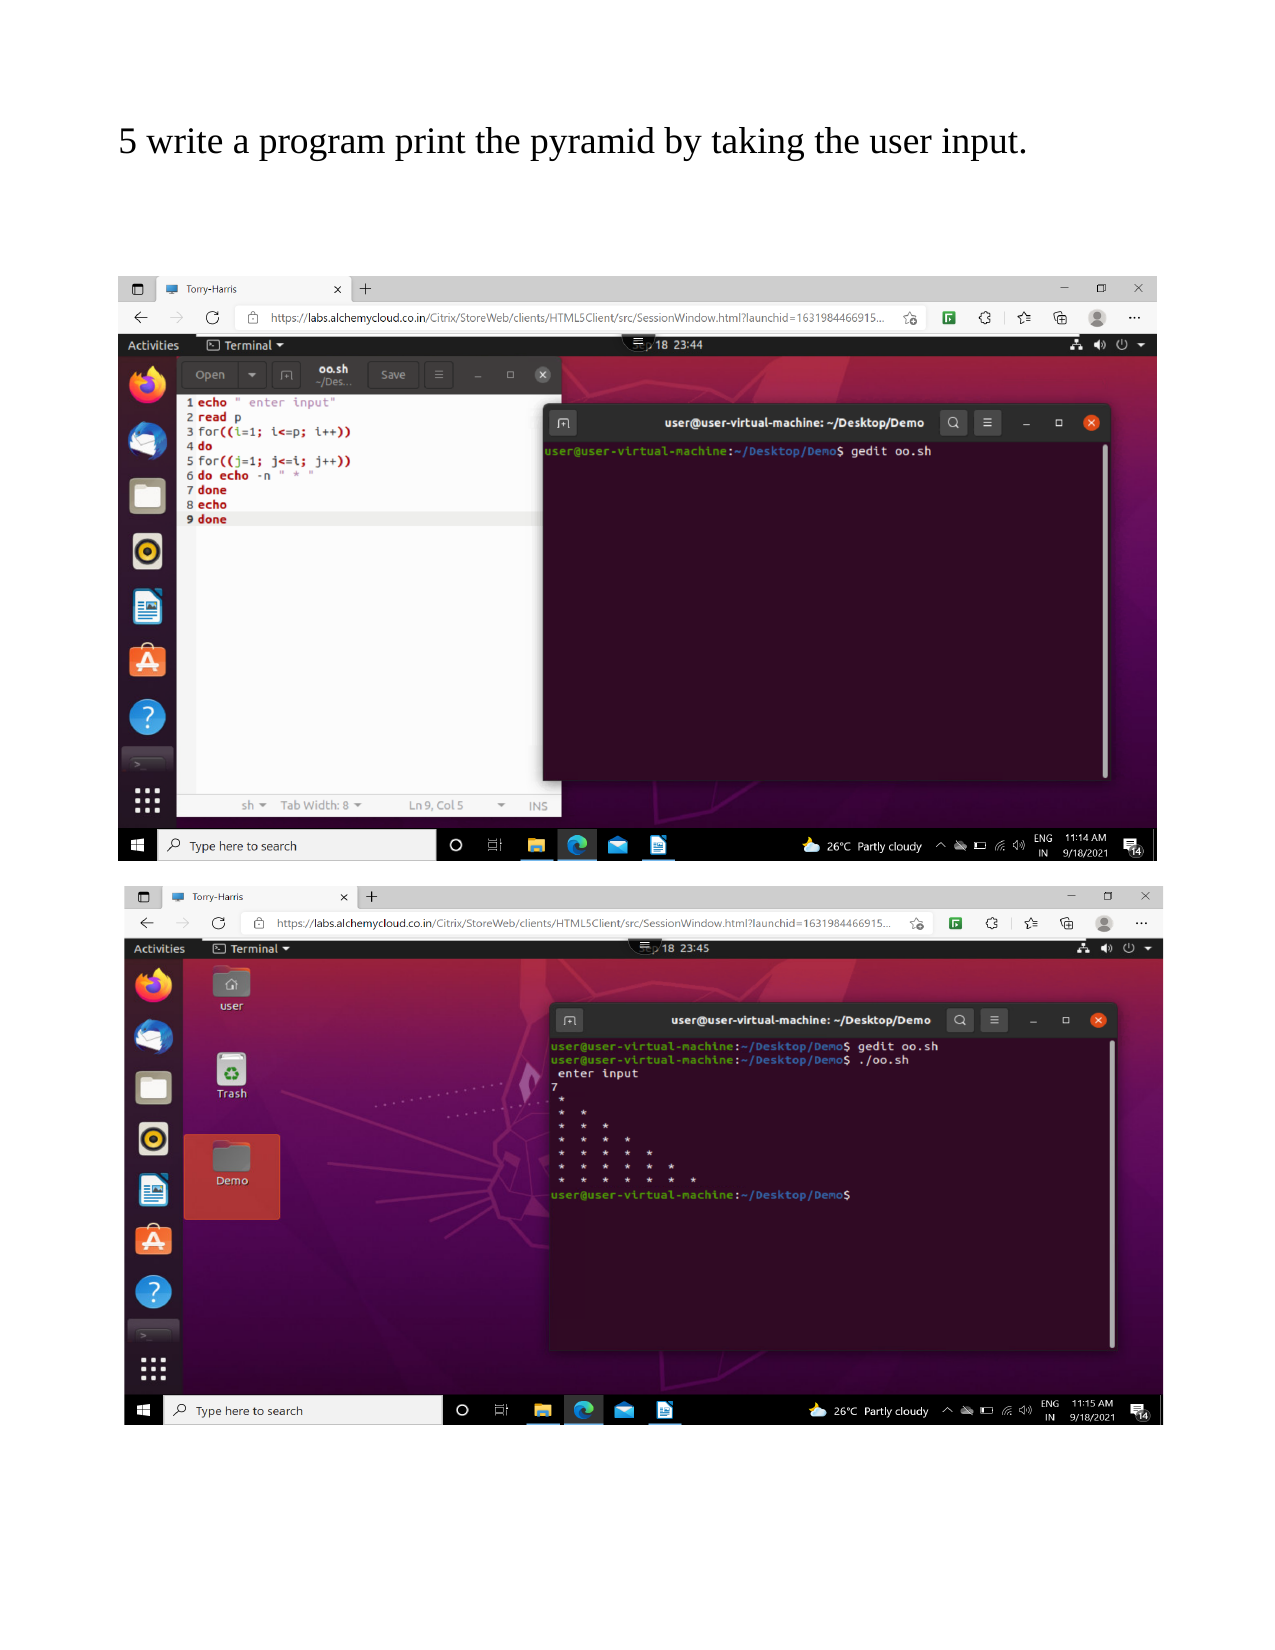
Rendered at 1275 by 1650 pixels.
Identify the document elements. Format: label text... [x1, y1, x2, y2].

picture [124, 886, 1164, 1425]
picture [118, 276, 1157, 861]
text 5 write a program print the pyramid by taking the user input. [118, 118, 1157, 161]
